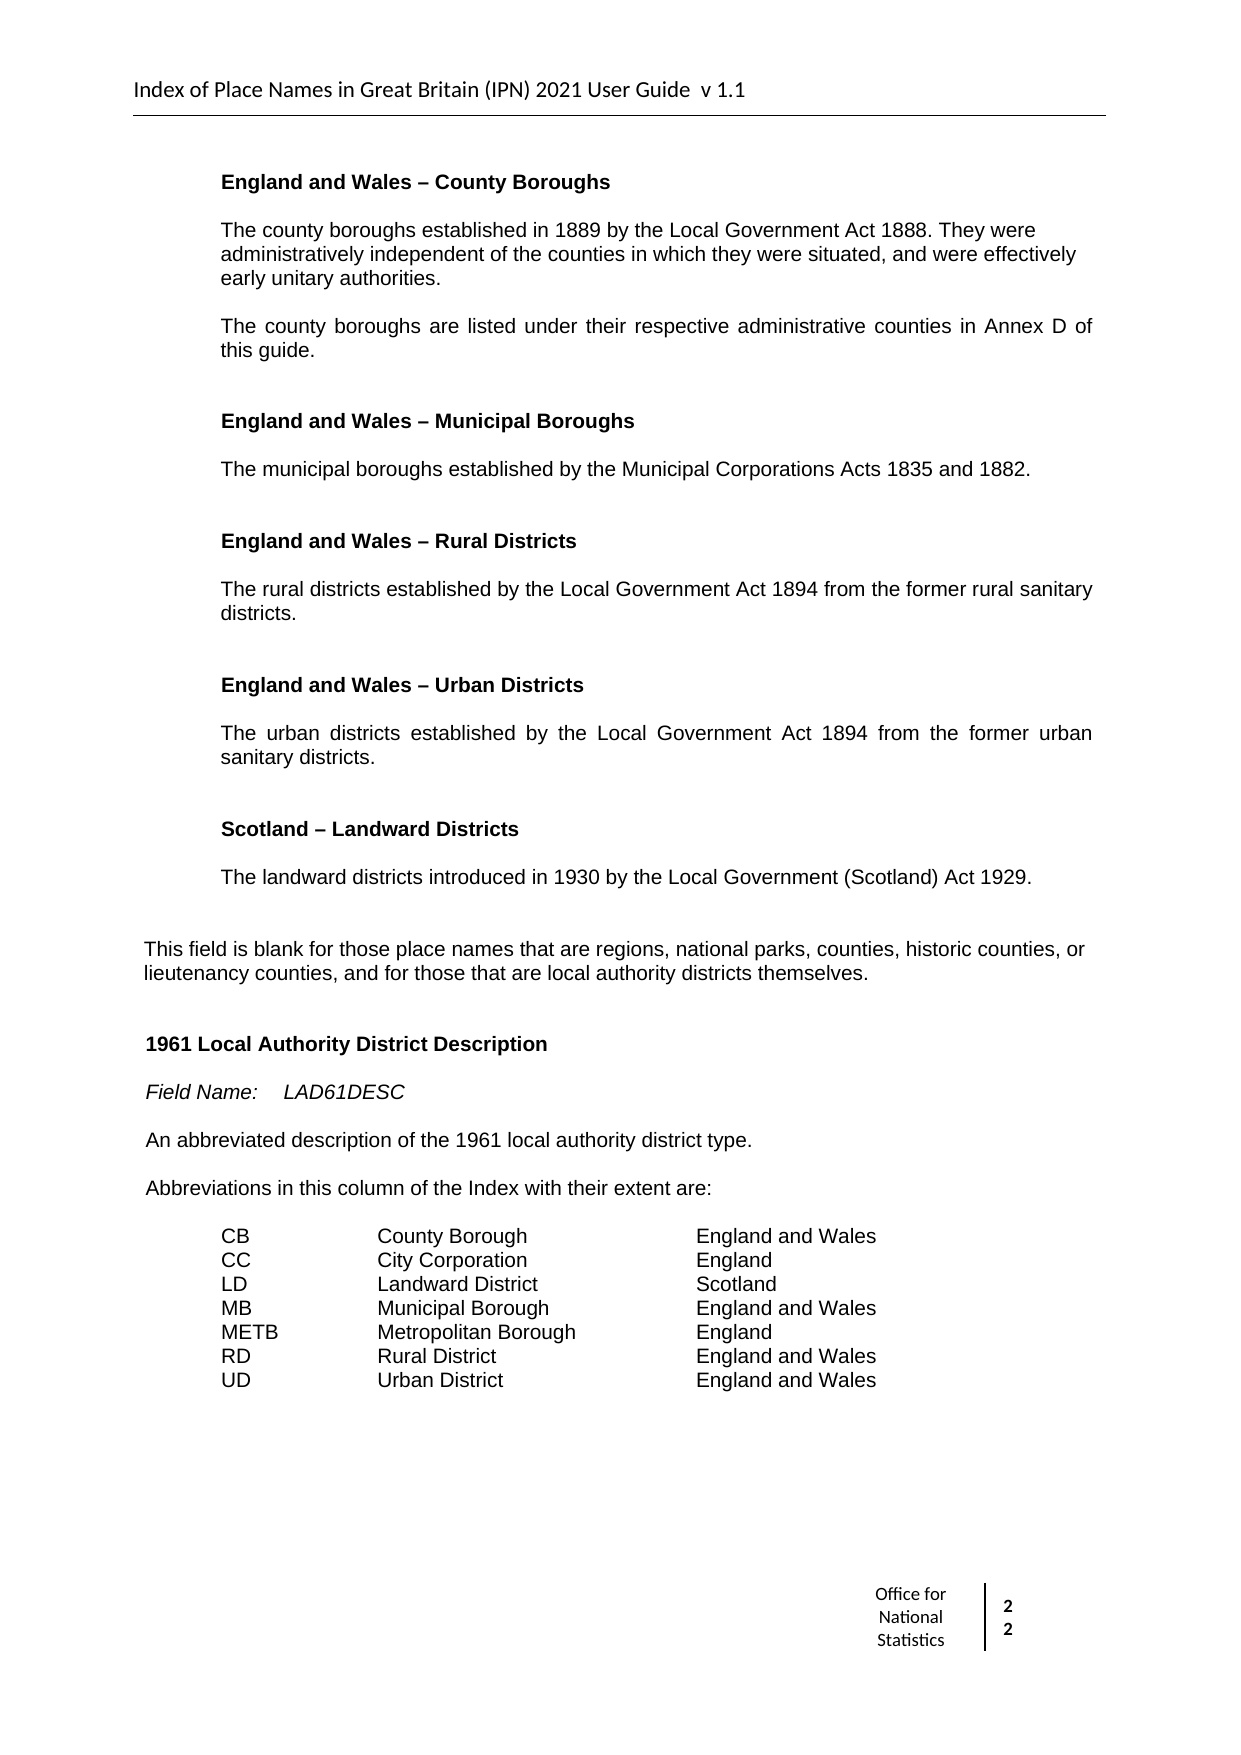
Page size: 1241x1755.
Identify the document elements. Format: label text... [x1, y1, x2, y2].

text LD Landward District Scotland [221, 1272, 1106, 1296]
text The urban districts established by the Local Government Act 1894 from the former urban sanitary districts. [220, 721, 1094, 769]
text RD Rural District England and Wales [221, 1344, 1106, 1368]
text This field is blank for those place names that are regions, national parks, counties, historic counties, or lieutenancy counties, and for those that are local authority districts themselves. [144, 936, 1094, 984]
text CC City Corporation England [221, 1248, 1106, 1272]
text The county boroughs are listed under their respective administrative counties in Annex D of this guide. [220, 313, 1094, 361]
text An abbreviated description of the 1961 local authority district type. [145, 1128, 1106, 1152]
text Abbreviations in this column of the Index with their extent are: [145, 1176, 1106, 1200]
subtitle 1961 Local Authority District Description [145, 1032, 611, 1056]
subtitle England and Wales – Municipal Boroughs [221, 409, 686, 433]
subtitle England and Wales – County Boroughs [221, 170, 686, 194]
text METB Metropolitan Borough England [221, 1320, 1106, 1344]
text Field Name: LAD61DESC [145, 1080, 525, 1104]
subtitle Scotland – Landward Districts [221, 817, 668, 841]
text MB Municipal Borough England and Wales [221, 1296, 1106, 1320]
subtitle England and Wales – Urban Districts [221, 673, 682, 697]
text The municipal boroughs established by the Municipal Corporations Acts 1835 and 1882. [220, 457, 1094, 481]
text The landward districts introduced in 1930 by the Local Government (Scotland) Act 1929. [220, 864, 1094, 888]
text UD Urban District England and Wales [221, 1368, 1106, 1392]
text CB County Borough England and Wales [221, 1224, 1106, 1248]
subtitle England and Wales – Rural Districts [221, 529, 1005, 553]
text The rural districts established by the Local Government Act 1894 from the former rural sanitary districts. [220, 577, 1094, 625]
text The county boroughs established in 1889 by the Local Government Act 1888. They were administratively independent of the counties in which they were situated, and were effectively early unitary authorities. [220, 218, 1094, 289]
